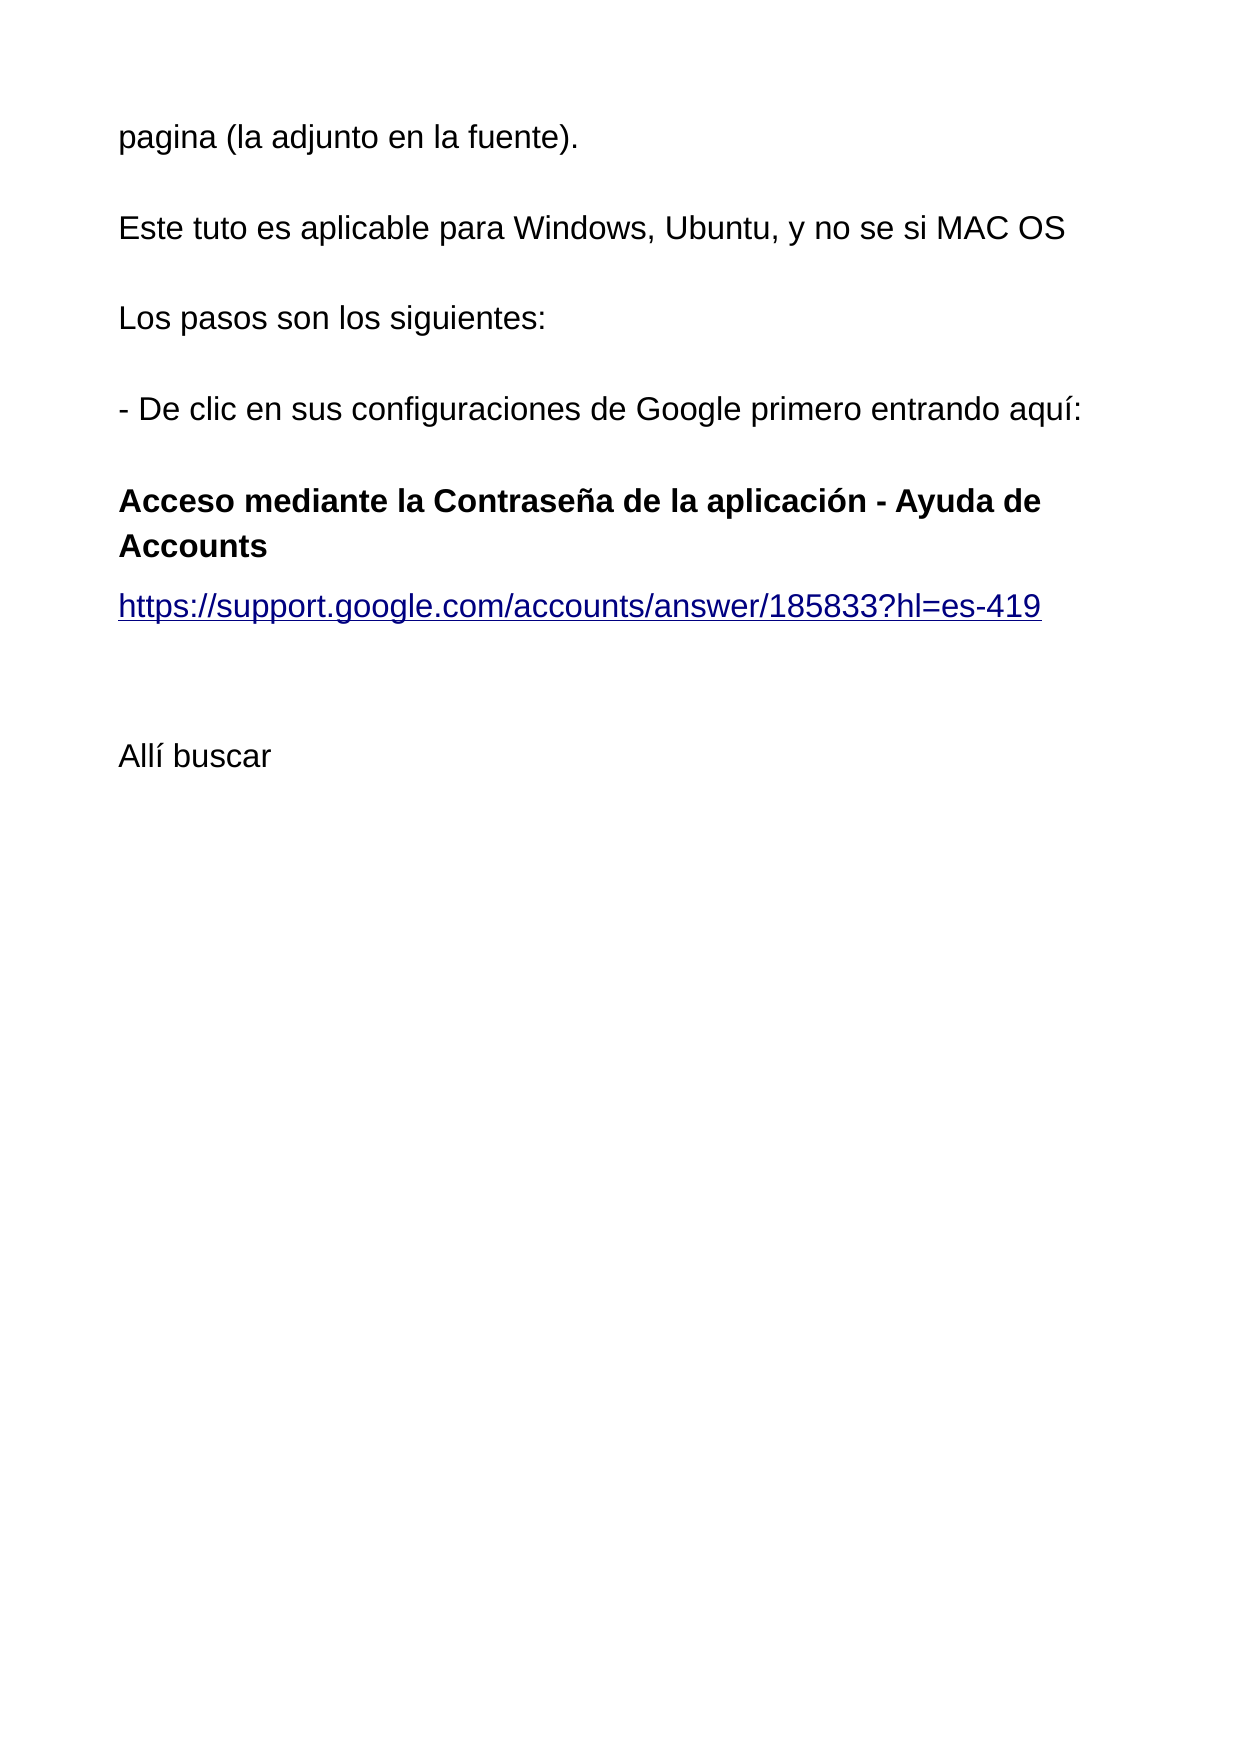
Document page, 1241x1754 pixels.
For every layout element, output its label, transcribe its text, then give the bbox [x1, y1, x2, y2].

text Acceso mediante la Contraseña de la aplicación - Ayuda de Accounts [118, 482, 1122, 565]
text Allí buscar [118, 647, 1122, 820]
text pagina (la adjunto en la fuente). Este tuto es aplicable para Windows, Ubuntu, y no se si MAC OS Los pasos son los siguientes: - De clic en sus configuraciones de Google primero entrando aquí: [118, 118, 1122, 462]
text https://support.google.com/accounts/answer/185833?hl=es-419 [118, 587, 1122, 624]
